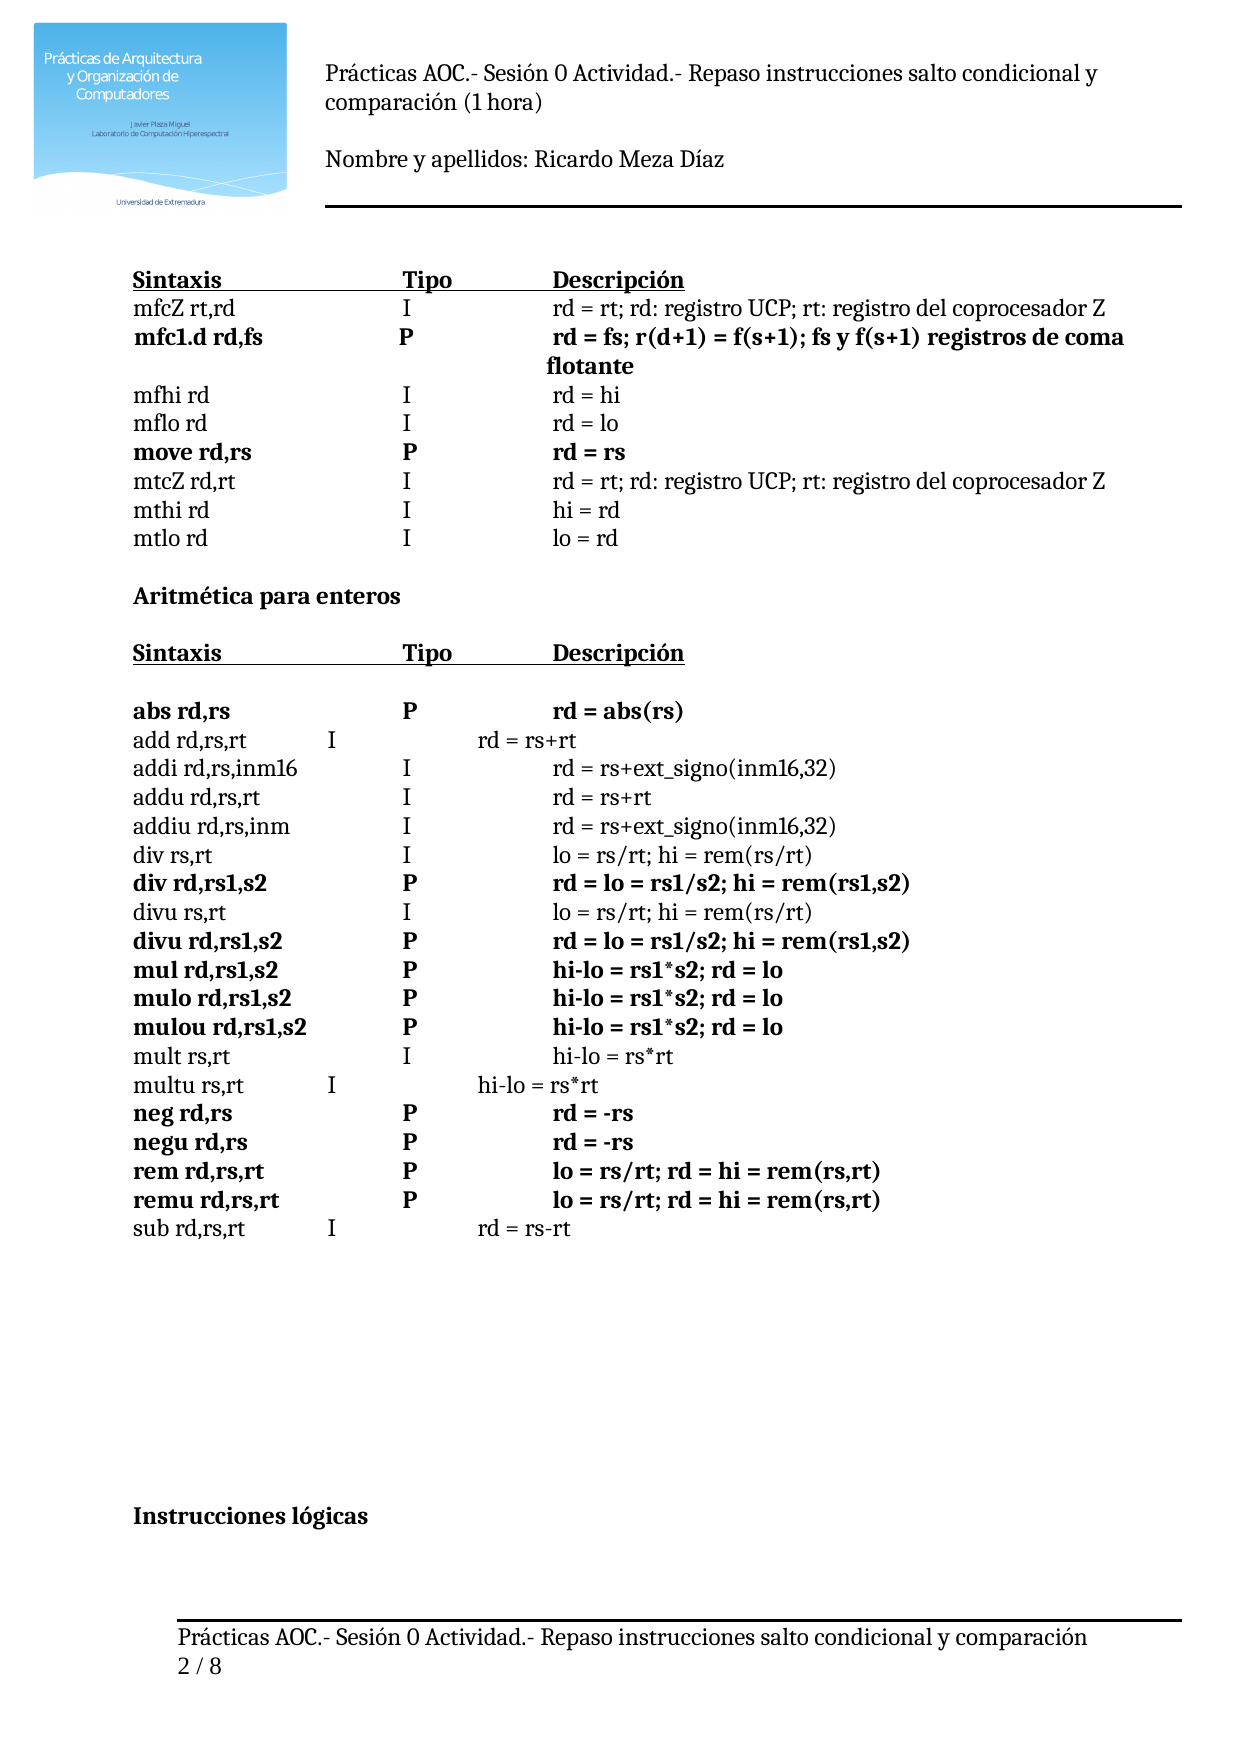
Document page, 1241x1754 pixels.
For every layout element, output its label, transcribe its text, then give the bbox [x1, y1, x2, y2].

text mtlo rd I lo = rd [133, 524, 1182, 553]
text multu rs,rt I hi-lo = rs*rt [133, 1071, 1182, 1099]
text mulou rd,rs1,s2 P hi-lo = rs1*s2; rd = lo [133, 1013, 1182, 1042]
text flotante [472, 352, 1182, 381]
text mfhi rd I rd = hi [133, 381, 1182, 409]
text mtcZ rd,rt I rd = rt; rd: registro UCP; rt: registro del coprocesador Z [133, 467, 1182, 496]
text remu rd,rs,rt P lo = rs/rt; rd = hi = rem(rs,rt) [133, 1186, 1182, 1214]
text mul rd,rs1,s2 P hi-lo = rs1*s2; rd = lo [133, 956, 1182, 984]
text mult rs,rt I hi-lo = rs*rt [133, 1042, 1182, 1071]
text abs rd,rs P rd = abs(rs) [133, 697, 1182, 726]
text move rd,rs P rd = rs [133, 438, 1182, 467]
text rem rd,rs,rt P lo = rs/rt; rd = hi = rem(rs,rt) [133, 1157, 1182, 1186]
text divu rs,rt I lo = rs/rt; hi = rem(rs/rt) [133, 898, 1182, 927]
text addi rd,rs,inm16 I rd = rs+ext_signo(inm16,32) [133, 754, 1182, 783]
text addu rd,rs,rt I rd = rs+rt [133, 783, 1182, 812]
text addiu rd,rs,inm I rd = rs+ext_signo(inm16,32) [133, 812, 1182, 841]
text mulo rd,rs1,s2 P hi-lo = rs1*s2; rd = lo [133, 984, 1182, 1013]
text mthi rd I hi = rd [133, 496, 1182, 524]
text sub rd,rs,rt I rd = rs-rt [133, 1214, 1182, 1243]
text Sintaxis Tipo Descripción [133, 639, 1182, 668]
text Aritmética para enteros [133, 582, 1182, 611]
text add rd,rs,rt I rd = rs+rt [133, 726, 1182, 754]
picture [27, 16, 292, 215]
text neg rd,rs P rd = -rs [133, 1099, 1182, 1128]
text mfc1.d rd,fs P rd = fs; r(d+1) = f(s+1); fs y f(s+1) registros de coma [134, 323, 1182, 352]
text divu rd,rs1,s2 P rd = lo = rs1/s2; hi = rem(rs1,s2) [133, 927, 1182, 956]
text mflo rd I rd = lo [133, 409, 1182, 438]
text div rs,rt I lo = rs/rt; hi = rem(rs/rt) [133, 841, 1182, 869]
text Sintaxis Tipo Descripción [133, 266, 1182, 294]
text div rd,rs1,s2 P rd = lo = rs1/s2; hi = rem(rs1,s2) [133, 869, 1182, 898]
text Instrucciones lógicas [133, 1502, 1182, 1531]
text mfcZ rt,rd I rd = rt; rd: registro UCP; rt: registro del coprocesador Z [133, 294, 1182, 323]
text negu rd,rs P rd = -rs [133, 1128, 1182, 1157]
